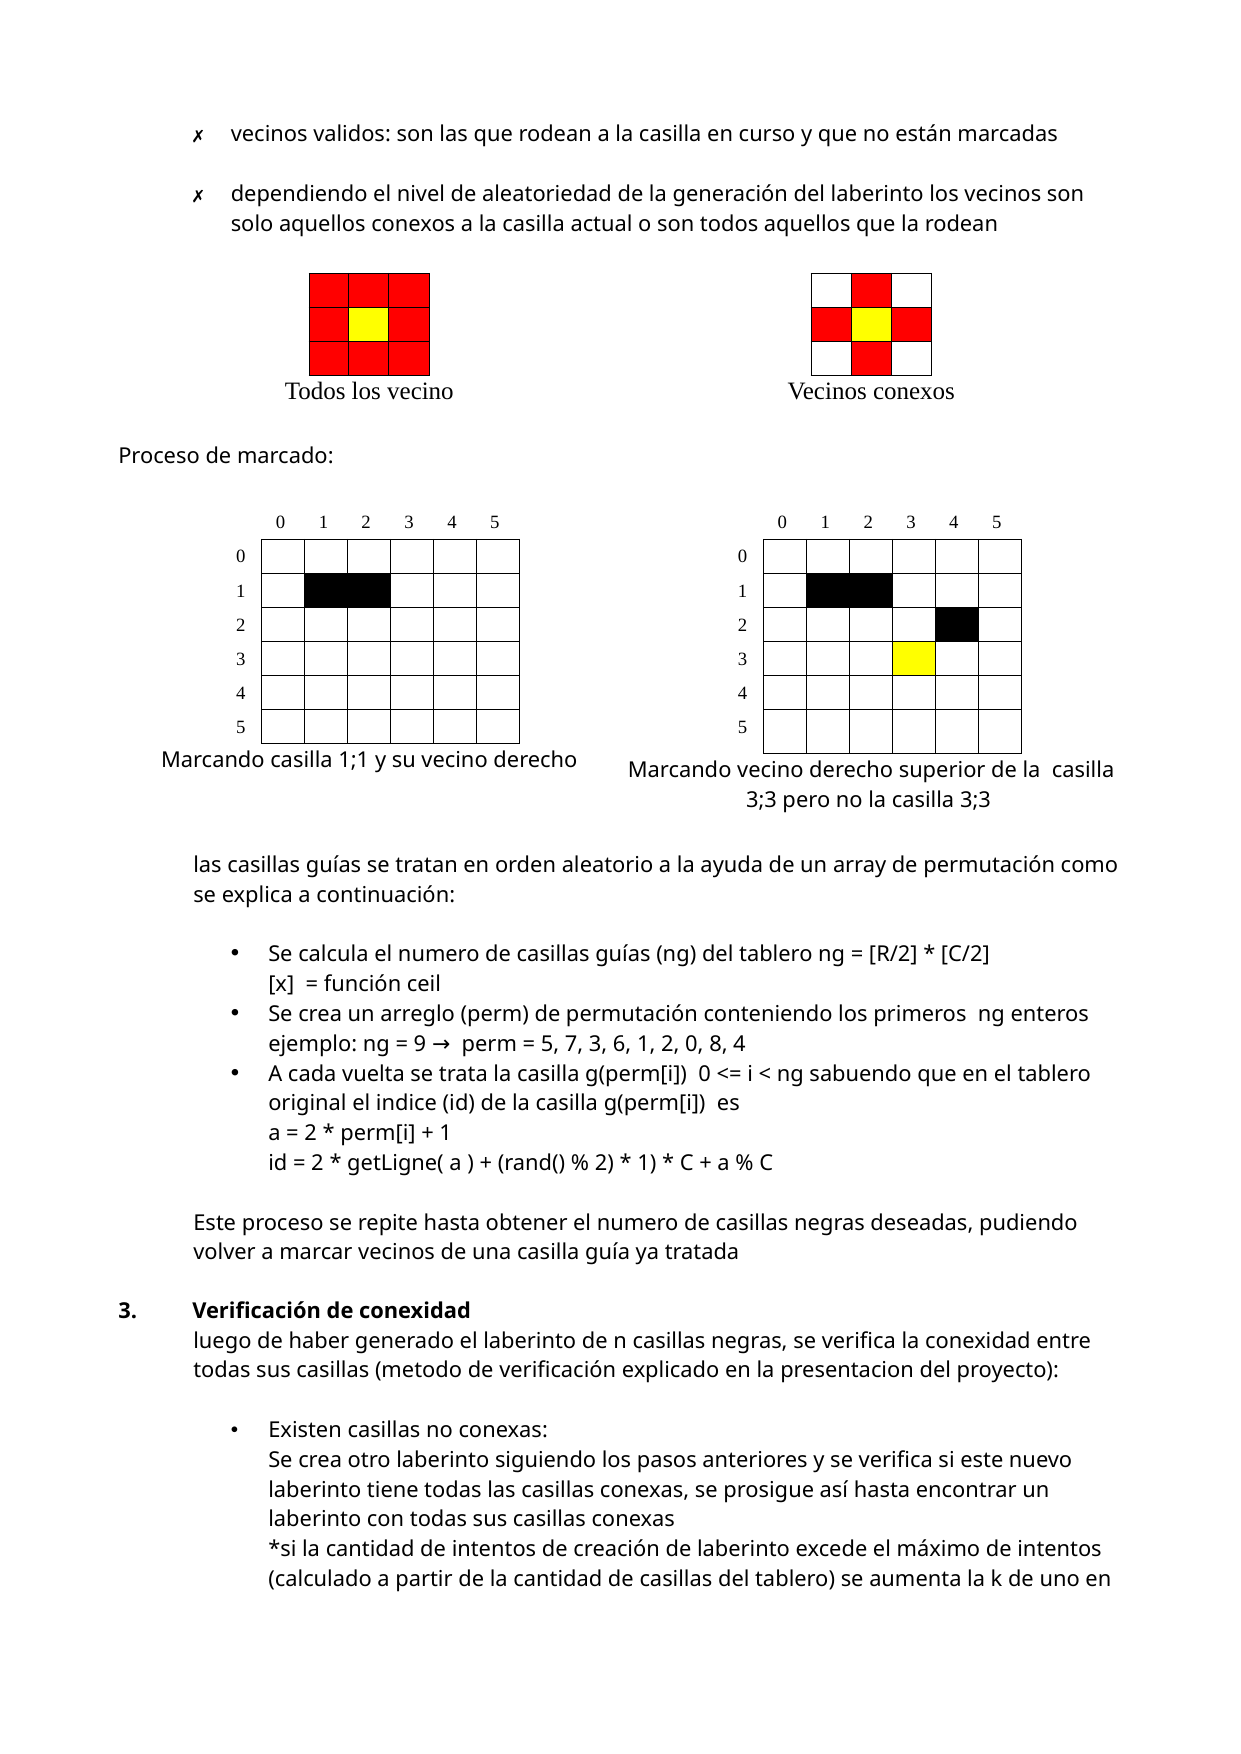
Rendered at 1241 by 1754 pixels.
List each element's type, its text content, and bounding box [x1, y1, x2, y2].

table_cell [936, 608, 978, 641]
table_cell 5 [721, 709, 763, 753]
table_cell [262, 676, 304, 709]
table_cell [807, 608, 849, 641]
table_header Marcando casilla 1;1 y su vecino derecho [118, 470, 620, 819]
table_cell [764, 574, 806, 607]
table_cell [389, 342, 429, 375]
table_cell 4 [721, 675, 763, 709]
table_cell [305, 642, 347, 675]
table_cell [434, 574, 476, 607]
table_cell [477, 540, 519, 573]
table_header 3 [390, 506, 433, 539]
table_cell [434, 710, 476, 743]
text Se crea otro laberinto siguiendo los pasos anteriores y se verifica si este nuevo laberinto tiene todas las casillas conexas, se prosigue así hasta encontrar un laberinto con todas sus casillas conexas [268, 1444, 1122, 1533]
table_cell [391, 574, 433, 607]
table_cell [850, 540, 892, 573]
table_cell [936, 574, 978, 607]
table_header [892, 274, 931, 307]
table_cell [349, 308, 388, 341]
table_cell [852, 308, 891, 341]
table_cell [348, 676, 390, 709]
table_cell [391, 710, 433, 743]
text Proceso de marcado: [118, 440, 1122, 470]
table_cell [305, 710, 347, 743]
table_cell [764, 710, 806, 753]
table_cell [850, 642, 892, 675]
table_cell [764, 608, 806, 641]
table_header 1 [305, 506, 347, 539]
table_cell [764, 676, 806, 709]
table_cell [348, 642, 390, 675]
table_cell [807, 710, 849, 753]
table_cell [434, 540, 476, 573]
table_header [812, 274, 851, 307]
list A cada vuelta se trata la casilla g(perm[i]) 0 <= i < ng sabuendo que en el tablero original el indice (id) de la casilla g(perm[i]) es [231, 1058, 1122, 1117]
table_cell [764, 642, 806, 675]
table_cell [807, 540, 849, 573]
table_cell [850, 676, 892, 709]
table_header [310, 274, 348, 307]
table_cell [807, 642, 849, 675]
table_cell 3 [219, 641, 261, 675]
table_cell [262, 642, 304, 675]
table_cell [812, 308, 851, 341]
table_cell [305, 574, 347, 607]
text las casillas guías se tratan en orden aleatorio a la ayuda de un array de permutación como se explica a continuación: [193, 849, 1122, 909]
table_header [852, 274, 891, 307]
table_cell [893, 710, 935, 753]
table_cell [305, 676, 347, 709]
table_header 1 [807, 506, 849, 539]
table_cell [850, 574, 892, 607]
table_cell [477, 676, 519, 709]
table_cell [936, 710, 978, 753]
table_cell 0 [721, 539, 763, 573]
list id = 2 * getLigne( a ) + (rand() % 2) * 1) * C + a % C [231, 1147, 1122, 1177]
table_cell [391, 676, 433, 709]
table_cell [850, 710, 892, 753]
table_header 2 [850, 506, 892, 539]
table_cell [262, 710, 304, 743]
table_header 4 [433, 506, 476, 539]
table_cell [979, 676, 1021, 709]
table_cell [850, 608, 892, 641]
table_cell [391, 540, 433, 573]
table_cell [434, 608, 476, 641]
table_cell [807, 574, 849, 607]
table_cell [893, 608, 935, 641]
table_cell 1 [219, 573, 261, 607]
list [x] = función ceil [231, 968, 1122, 998]
table_header 0 [764, 506, 807, 539]
table_cell [936, 540, 978, 573]
table_cell 2 [721, 607, 763, 641]
text *si la cantidad de intentos de creación de laberinto excede el máximo de intentos (calculado a partir de la cantidad de casillas del tablero) se aumenta la k de uno en [268, 1533, 1122, 1593]
table_cell [936, 676, 978, 709]
table_cell 2 [219, 607, 261, 641]
table_cell [434, 676, 476, 709]
table_cell [764, 540, 806, 573]
table_cell [893, 676, 935, 709]
table_header 5 [978, 506, 1021, 539]
table_cell [852, 342, 891, 375]
table_cell [812, 342, 851, 375]
table_cell [389, 308, 429, 341]
list Existen casillas no conexas: [231, 1414, 1122, 1444]
table_cell [979, 574, 1021, 607]
table_cell [310, 308, 348, 341]
table_cell [434, 642, 476, 675]
table_header 0 [262, 506, 305, 539]
table_cell [893, 540, 935, 573]
table_cell [892, 308, 931, 341]
table_cell 5 [219, 709, 261, 743]
table_cell [893, 574, 935, 607]
table_cell [348, 540, 390, 573]
table_cell [391, 642, 433, 675]
text Este proceso se repite hasta obtener el numero de casillas negras deseadas, pudiendo volver a marcar vecinos de una casilla guía ya tratada [193, 1207, 1122, 1266]
table_cell [979, 608, 1021, 641]
table_header [389, 274, 429, 307]
table_cell [477, 710, 519, 743]
text luego de haber generado el laberinto de n casillas negras, se verifica la conexidad entre todas sus casillas (metodo de verificación explicado en la presentacion del proyecto): [193, 1325, 1122, 1384]
list Se crea un arreglo (perm) de permutación conteniendo los primeros ng enteros ejemplo: ng = 9 → perm = 5, 7, 3, 6, 1, 2, 0, 8, 4 [231, 998, 1122, 1058]
table_cell [979, 710, 1021, 753]
table_cell [310, 342, 348, 375]
table_cell [979, 540, 1021, 573]
table_cell [477, 574, 519, 607]
table_cell [305, 540, 347, 573]
text 3. Verificación de conexidad [118, 1295, 1122, 1325]
list Se calcula el numero de casillas guías (ng) del tablero ng = [R/2] * [C/2] [231, 938, 1122, 968]
table_cell [262, 608, 304, 641]
table_cell [349, 342, 388, 375]
table_header Marcando vecino derecho superior de la casilla 3;3 pero no la casilla 3;3 [620, 470, 1122, 819]
list a = 2 * perm[i] + 1 [231, 1117, 1122, 1147]
table_cell 4 [219, 675, 261, 709]
list vecinos validos: son las que rodean a la casilla en curso y que no están marcadas [193, 118, 1122, 148]
table_cell [348, 608, 390, 641]
table_header [721, 506, 764, 539]
table_header [219, 506, 262, 539]
table_header Vecinos conexos [620, 267, 1122, 411]
table_cell [391, 608, 433, 641]
table_cell [348, 710, 390, 743]
table_cell [262, 574, 304, 607]
table_cell [477, 642, 519, 675]
table_header 4 [935, 506, 978, 539]
table_header 5 [476, 506, 519, 539]
table_cell [262, 540, 304, 573]
table_cell 1 [721, 573, 763, 607]
table_header Todos los vecino [118, 267, 620, 411]
table_header 2 [348, 506, 390, 539]
table_cell [892, 342, 931, 375]
table_cell [807, 676, 849, 709]
table_cell [477, 608, 519, 641]
table_cell [348, 574, 390, 607]
table_cell [305, 608, 347, 641]
table_cell [936, 642, 978, 675]
table_cell [893, 642, 935, 675]
table_header [349, 274, 388, 307]
list dependiendo el nivel de aleatoriedad de la generación del laberinto los vecinos son solo aquellos conexos a la casilla actual o son todos aquellos que la rodean [193, 178, 1122, 237]
table_cell 3 [721, 641, 763, 675]
table_header 3 [893, 506, 935, 539]
table_cell 0 [219, 539, 261, 573]
table_cell [979, 642, 1021, 675]
